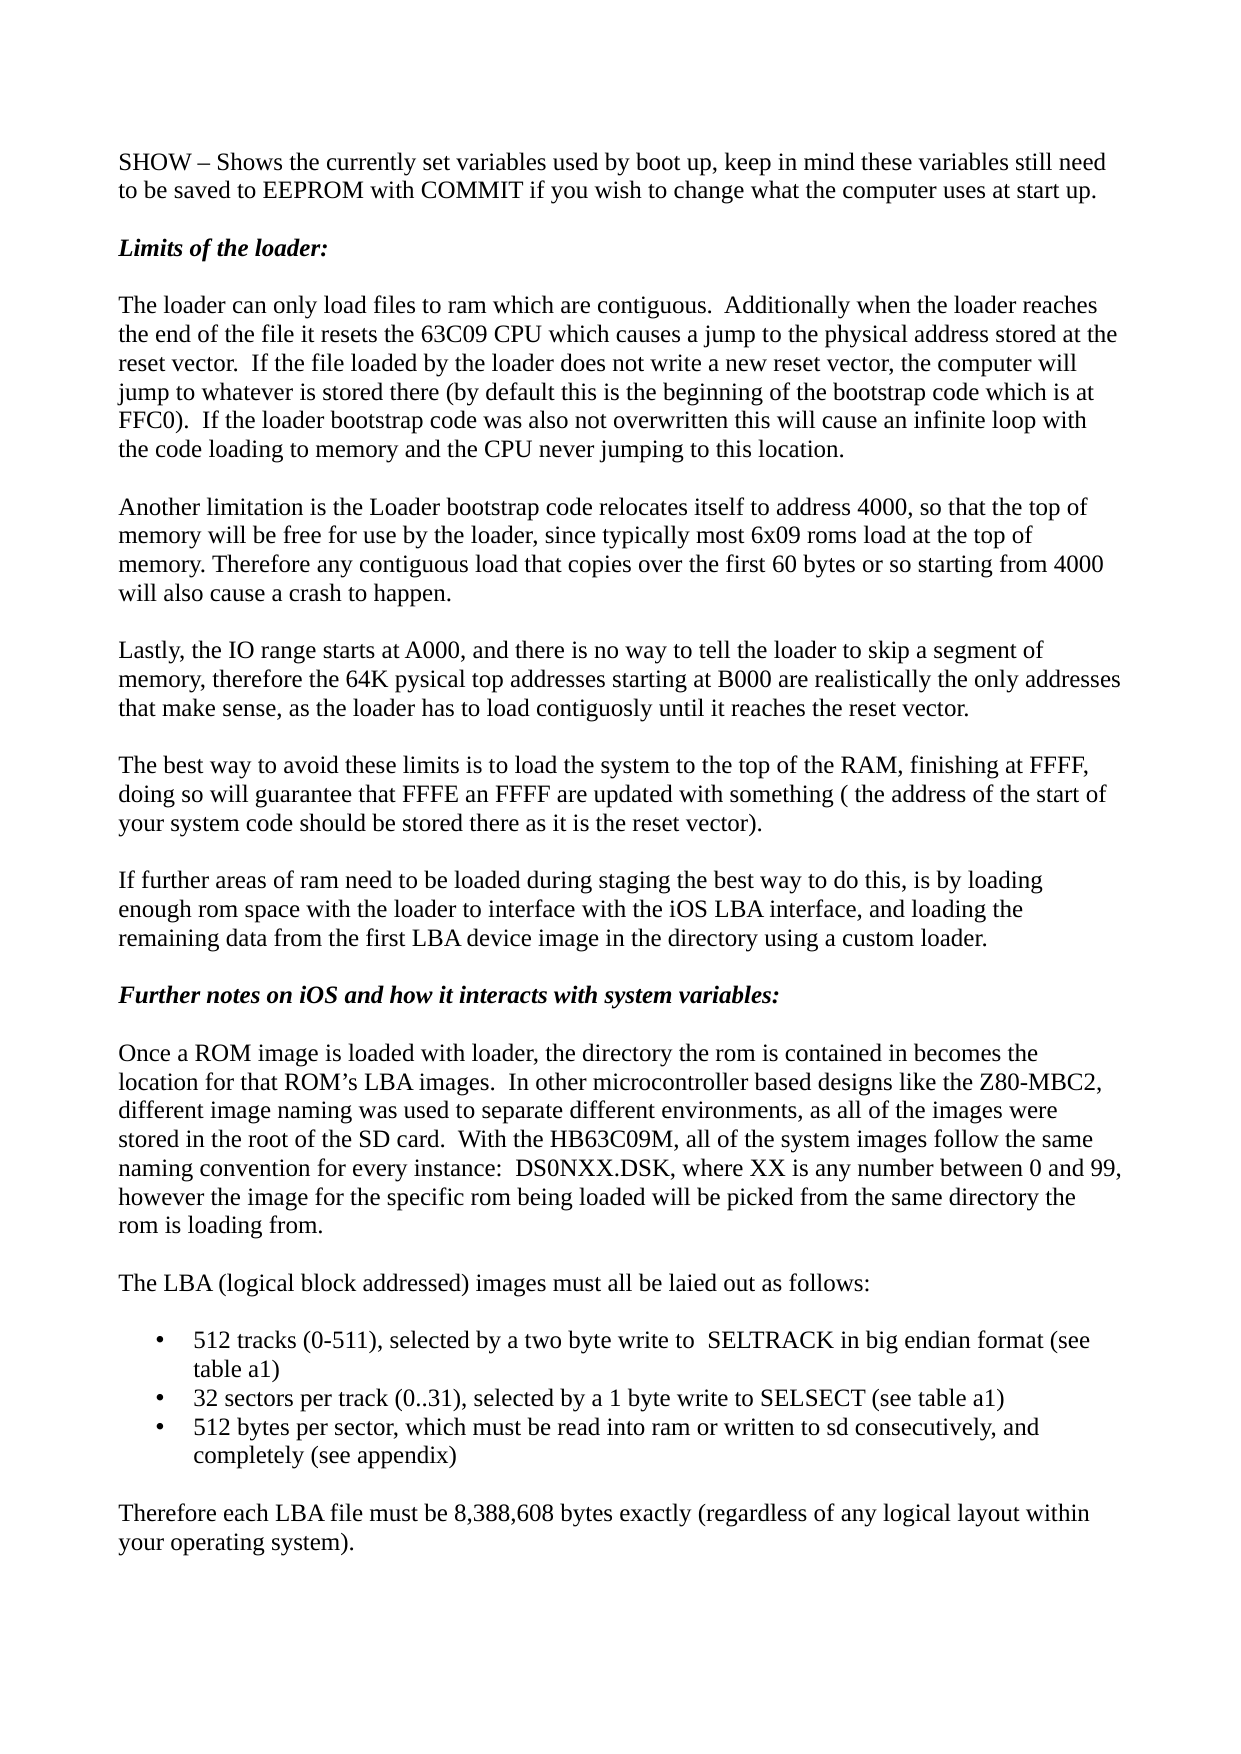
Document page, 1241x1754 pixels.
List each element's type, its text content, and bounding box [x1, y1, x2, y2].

text If further areas of ram need to be loaded during staging the best way to do this, is by loading enough rom space with the loader to interface with the iOS LBA interface, and loading the remaining data from the first LBA device image in the directory using a custom loader. [118, 866, 1122, 952]
text The best way to avoid these limits is to load the system to the top of the RAM, finishing at FFFF, doing so will guarantee that FFFE an FFFF are updated with something ( the address of the start of your system code should be stored there as it is the reset vector). [118, 751, 1122, 837]
list 32 sectors per track (0..31), selected by a 1 byte write to SELSECT (see table a1) [156, 1383, 1122, 1412]
text The loader can only load files to ram which are contiguous. Additionally when the loader reaches the end of the file it resets the 63C09 CPU which causes a jump to the physical address stored at the reset vector. If the file loaded by the loader does not write a new reset vector, the computer will jump to whatever is stored there (by default this is the beginning of the bootstrap code which is at FFC0). If the loader bootstrap code was also not overwritten this will cause an infinite loop with the code loading to memory and the CPU never jumping to this location. [118, 291, 1122, 463]
text SHOW – Shows the currently set variables used by boot up, keep in mind these variables still need to be saved to EEPROM with COMMIT if you wish to change what the computer uses at start up. [118, 147, 1122, 204]
text Therefore each LBA file must be 8,388,608 bytes exactly (regardless of any logical layout within [118, 1498, 1122, 1527]
text Another limitation is the Loader bootstrap code relocates itself to address 4000, so that the top of memory will be free for use by the loader, since typically most 6x09 roms load at the top of memory. Therefore any contiguous load that copies over the first 60 bytes or so starting from 4000 will also cause a crash to happen. [118, 492, 1122, 607]
text Lastly, the IO range starts at A000, and there is no way to tell the loader to skip a segment of memory, therefore the 64K pysical top addresses starting at B000 are realistically the only addresses that make sense, as the loader has to load contiguosly until it reaches the reset vector. [118, 636, 1122, 722]
text your operating system). [118, 1527, 1122, 1556]
text Further notes on iOS and how it interacts with system variables: [118, 981, 1122, 1009]
list 512 bytes per sector, which must be read into ram or written to sd consecutively, and completely (see appendix) [156, 1412, 1122, 1469]
text Limits of the loader: [118, 233, 1122, 262]
text Once a ROM image is loaded with loader, the directory the rom is contained in becomes the location for that ROM’s LBA images. In other microcontroller based designs like the Z80-MBC2, different image naming was used to separate different environments, as all of the images were stored in the root of the SD card. With the HB63C09M, all of the system images follow the same naming convention for every instance: DS0NXX.DSK, where XX is any number between 0 and 99, however the image for the specific rom being loaded will be picked from the same directory the rom is loading from. [118, 1038, 1122, 1239]
list 512 tracks (0-511), selected by a two byte write to SELTRACK in big endian format (see table a1) [156, 1326, 1122, 1383]
text The LBA (logical block addressed) images must all be laied out as follows: [118, 1268, 1122, 1297]
